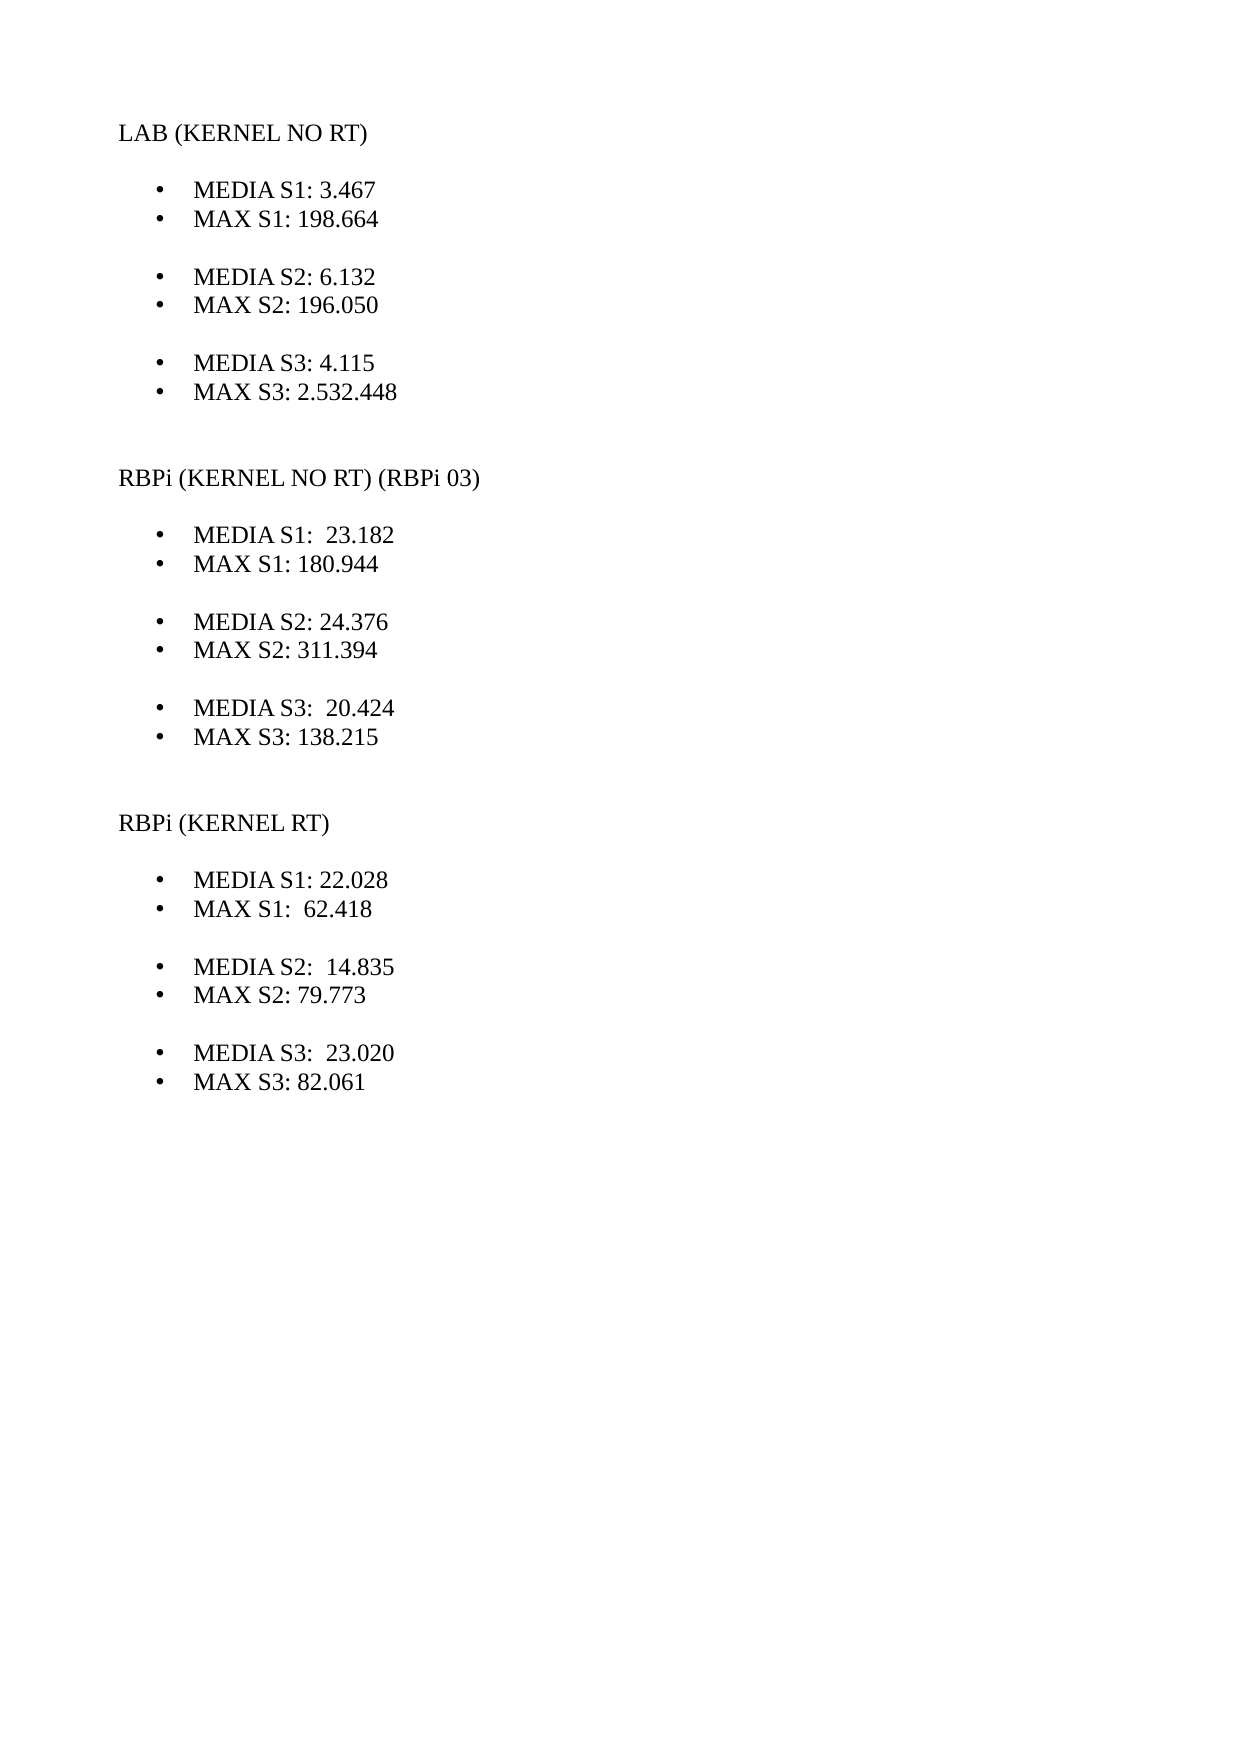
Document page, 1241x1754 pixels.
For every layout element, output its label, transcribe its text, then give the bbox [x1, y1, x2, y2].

list MAX S2: 196.050 [156, 291, 1122, 319]
list MEDIA S2: 6.132 [156, 262, 1122, 291]
list MAX S1: 62.418 [156, 894, 1122, 923]
list MAX S1: 180.944 [156, 549, 1122, 578]
list MEDIA S1: 23.182 [156, 521, 1122, 549]
list MAX S2: 79.773 [156, 981, 1122, 1009]
list MEDIA S3: 4.115 [156, 348, 1122, 377]
list MAX S2: 311.394 [156, 636, 1122, 664]
list MEDIA S1: 22.028 [156, 866, 1122, 894]
text LAB (KERNEL NO RT) [118, 118, 1122, 147]
list MEDIA S3: 20.424 [156, 693, 1122, 722]
list MEDIA S2: 24.376 [156, 607, 1122, 636]
list MAX S1: 198.664 [156, 204, 1122, 233]
list MEDIA S3: 23.020 [156, 1038, 1122, 1067]
list MEDIA S2: 14.835 [156, 952, 1122, 981]
list MAX S3: 2.532.448 [156, 377, 1122, 406]
text RBPi (KERNEL NO RT) (RBPi 03) [118, 463, 1122, 492]
text RBPi (KERNEL RT) [118, 808, 1122, 837]
list MAX S3: 82.061 [156, 1067, 1122, 1096]
list MAX S3: 138.215 [156, 722, 1122, 751]
list MEDIA S1: 3.467 [156, 176, 1122, 204]
